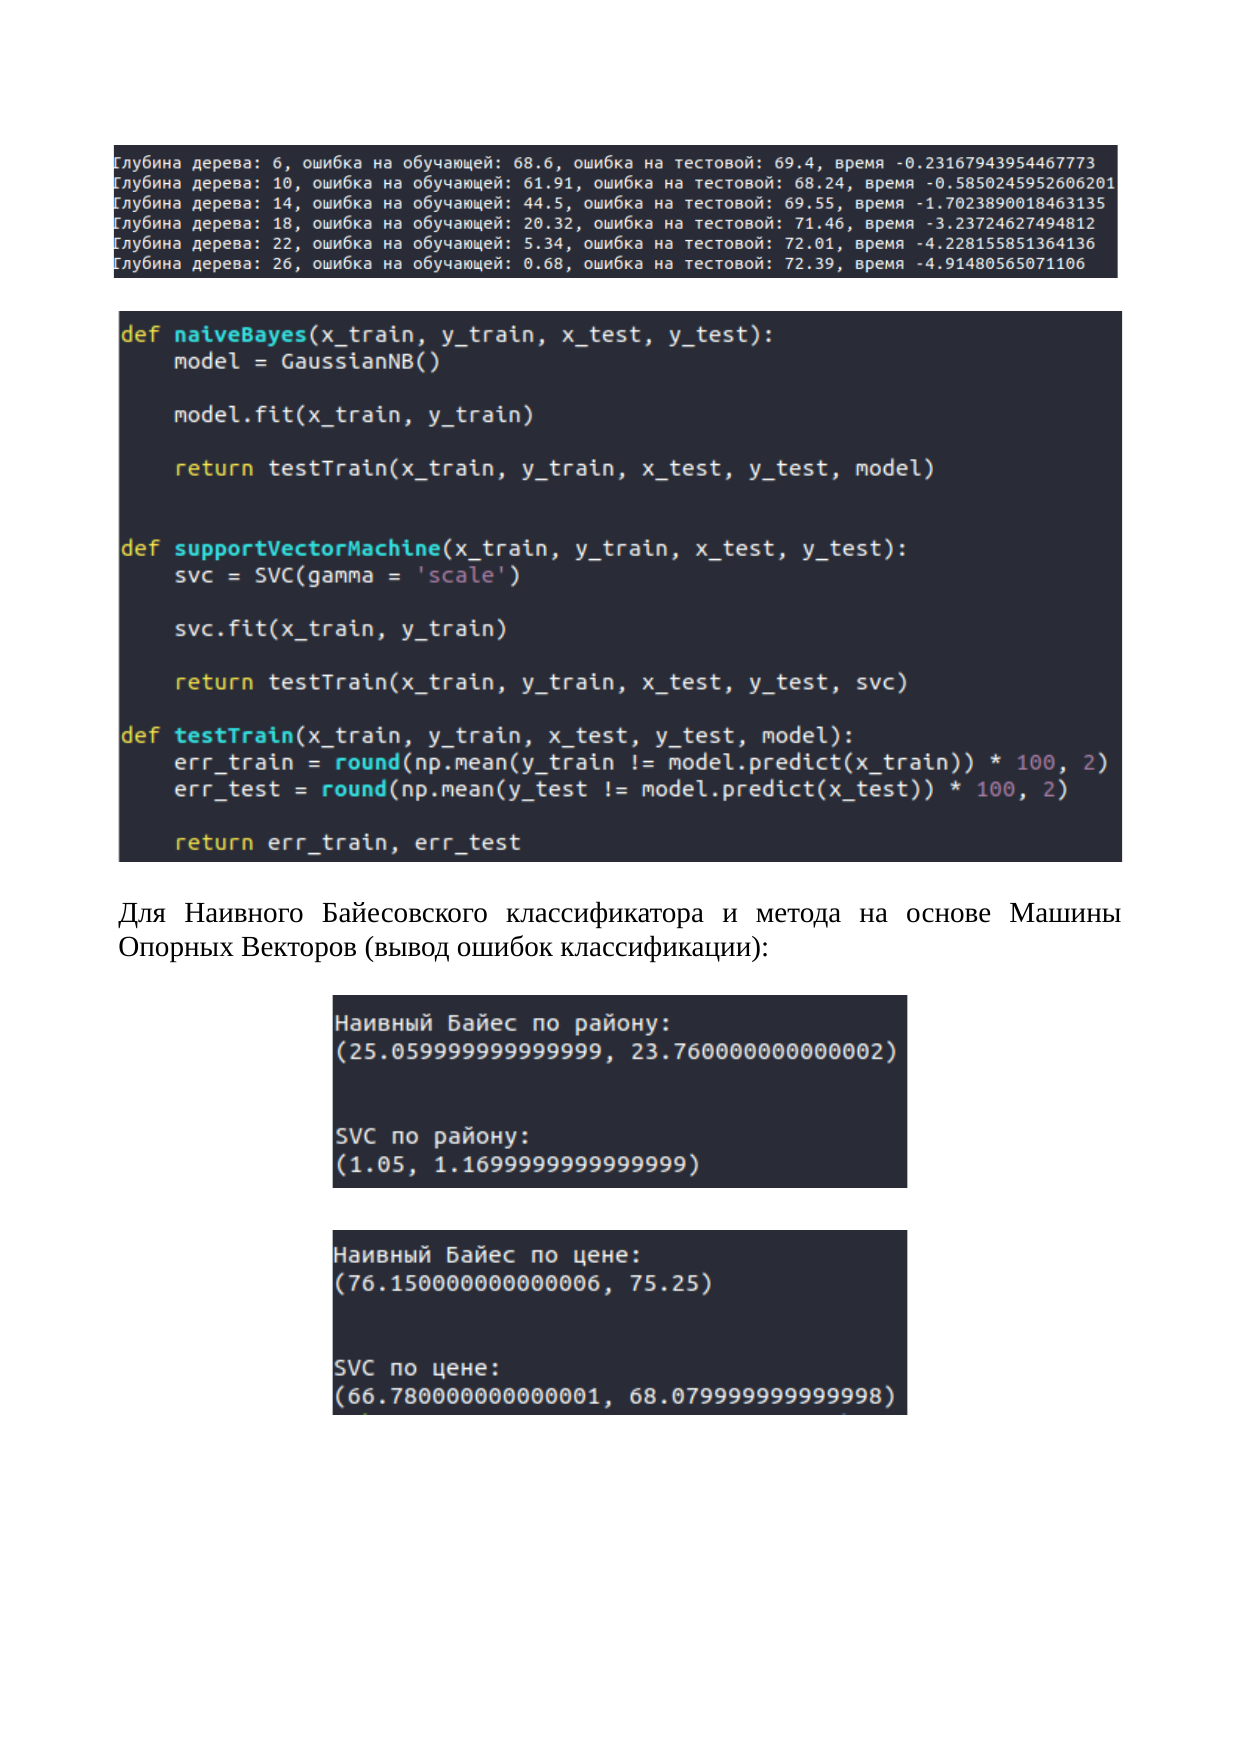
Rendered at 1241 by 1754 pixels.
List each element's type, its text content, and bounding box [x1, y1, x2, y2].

picture [332, 995, 908, 1188]
picture [113, 145, 1118, 278]
text Для Наивного Байесовского классификатора и метода на основе Машины Опорных Векторов (вывод ошибок классификации): [118, 895, 1122, 962]
picture [118, 311, 1123, 862]
picture [332, 1230, 908, 1415]
